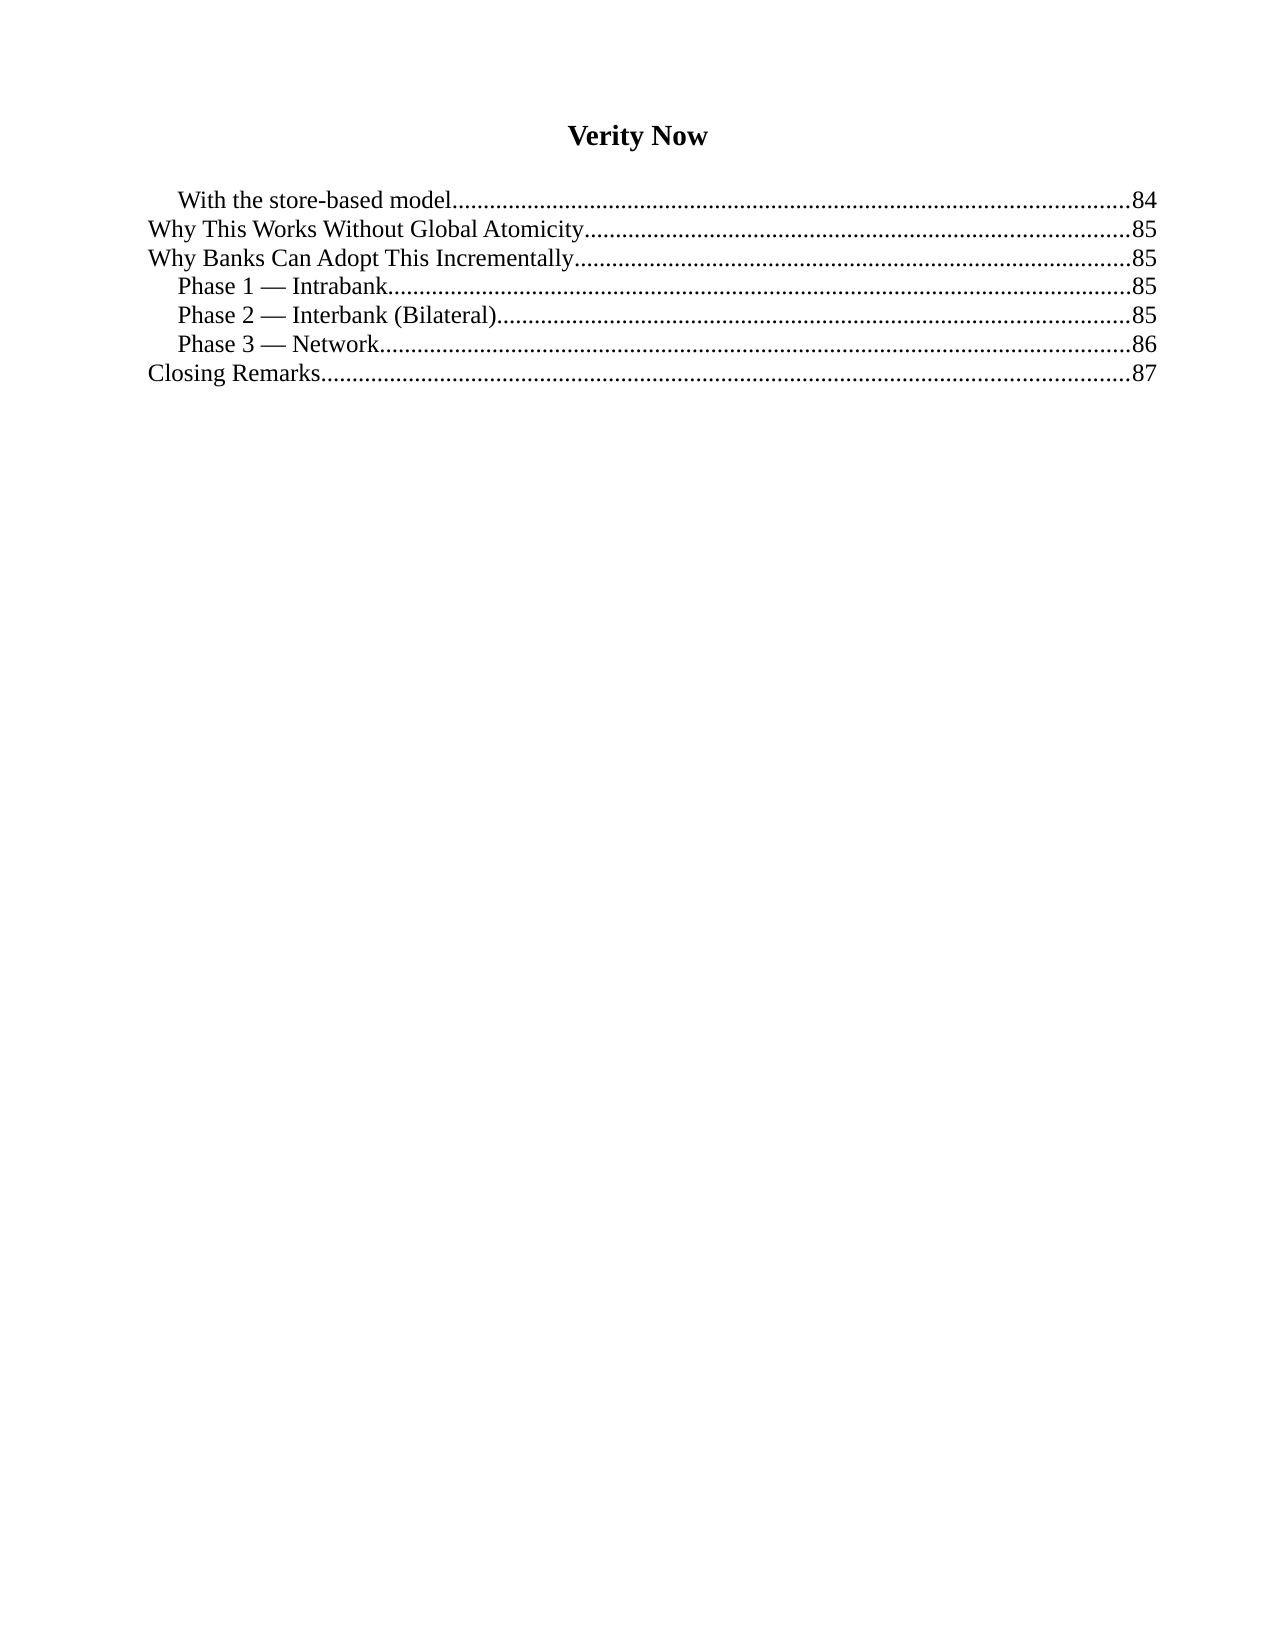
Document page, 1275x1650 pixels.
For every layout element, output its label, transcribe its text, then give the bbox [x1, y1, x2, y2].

text Phase 2 — Interbank (Bilateral) 85 [177, 300, 1157, 329]
text Phase 3 — Network 86 [177, 329, 1157, 358]
text Why This Works Without Global Atomicity 85 [148, 214, 1157, 243]
text Phase 1 — Intrabank 85 [177, 271, 1157, 300]
text Why Banks Can Adopt This Incrementally 85 [148, 243, 1157, 271]
text With the store-based model 84 [177, 185, 1157, 214]
text Closing Remarks 87 [148, 358, 1157, 386]
